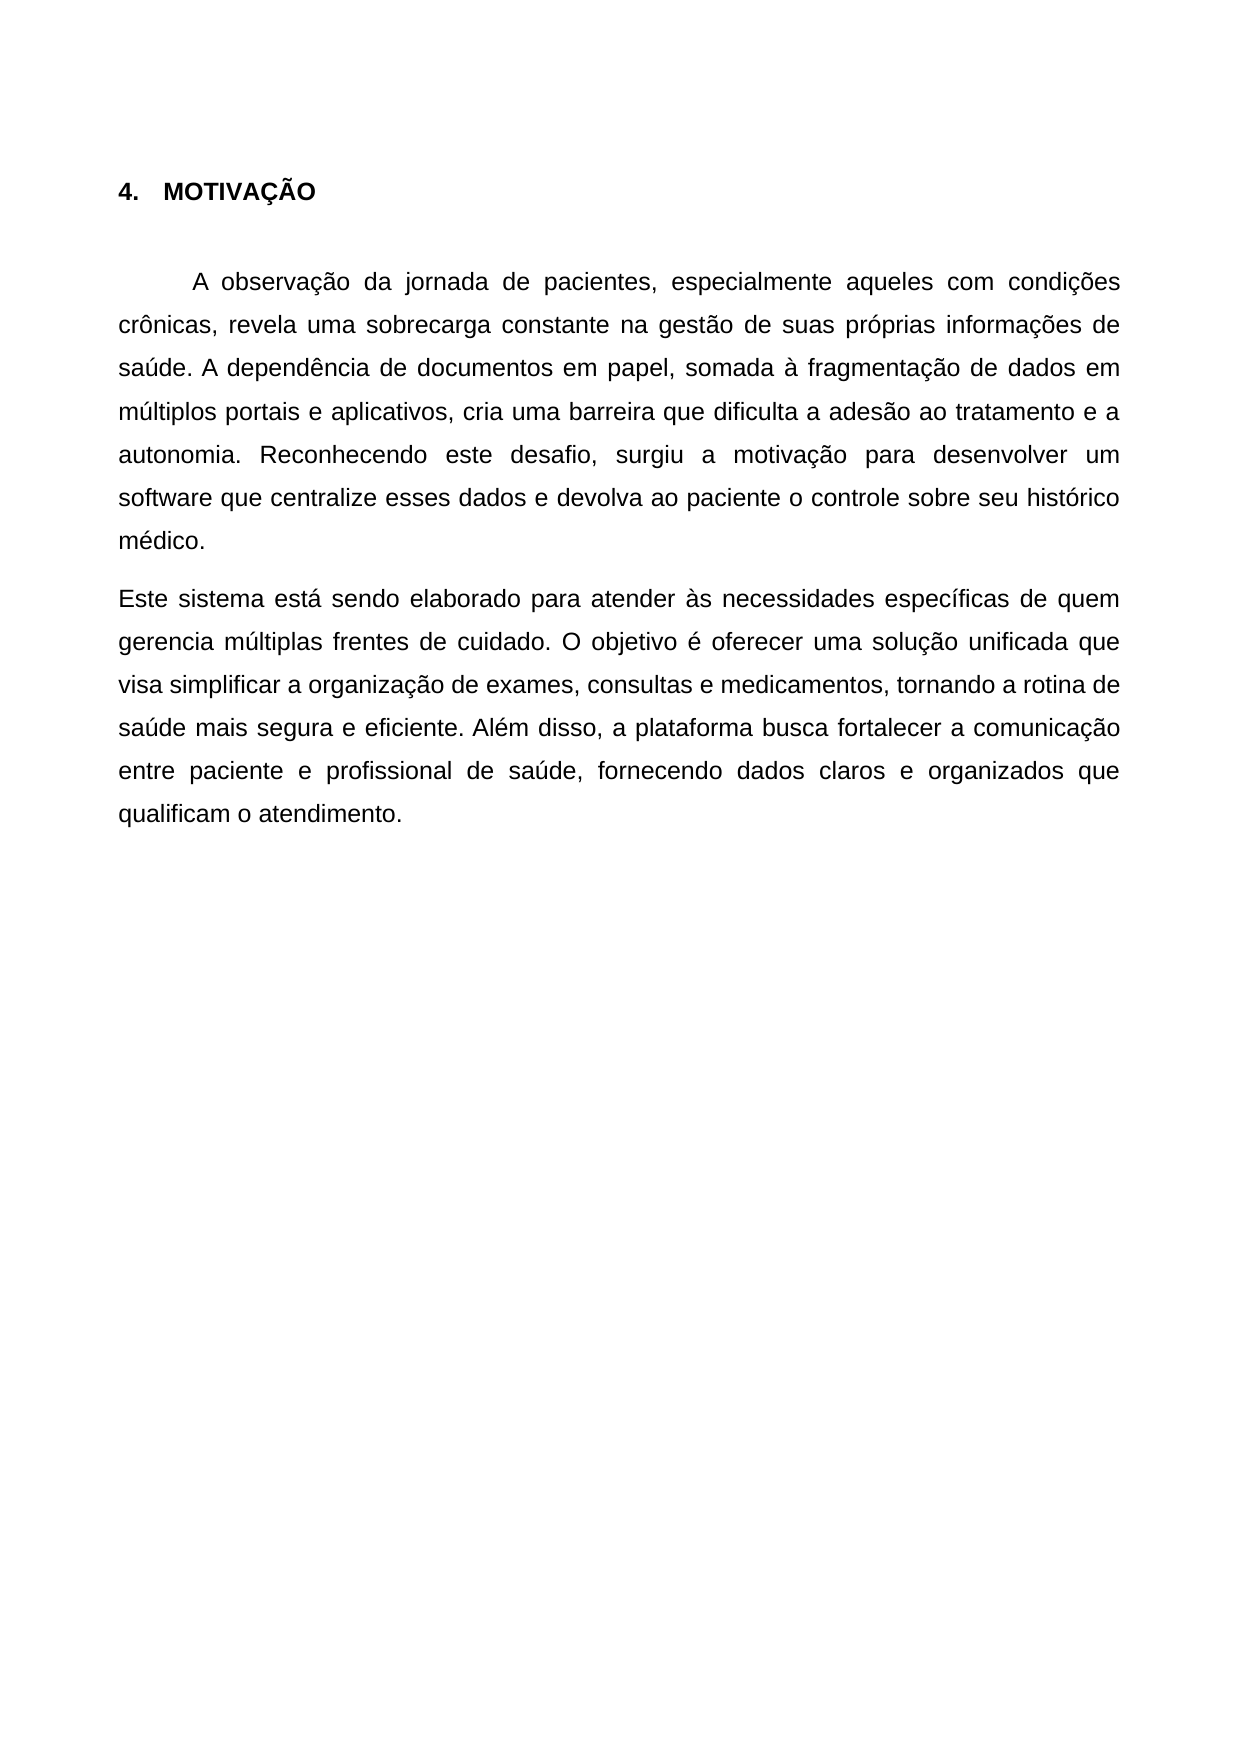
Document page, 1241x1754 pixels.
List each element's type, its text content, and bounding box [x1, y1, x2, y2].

subtitle MOTIVAÇÃO [118, 177, 1122, 206]
text A observação da jornada de pacientes, especialmente aqueles com condições crônicas, revela uma sobrecarga constante na gestão de suas próprias informações de saúde. A dependência de documentos em papel, somada à fragmentação de dados em múltiplos portais e aplicativos, cria uma barreira que dificulta a adesão ao tratamento e a autonomia. Reconhecendo este desafio, surgiu a motivação para desenvolver um software que centralize esses dados e devolva ao paciente o controle sobre seu histórico médico. [118, 267, 1122, 555]
text Este sistema está sendo elaborado para atender às necessidades específicas de quem gerencia múltiplas frentes de cuidado. O objetivo é oferecer uma solução unificada que visa simplificar a organização de exames, consultas e medicamentos, tornando a rotina de saúde mais segura e eficiente. Além disso, a plataforma busca fortalecer a comunicação entre paciente e profissional de saúde, fornecendo dados claros e organizados que qualificam o atendimento. [118, 584, 1122, 828]
